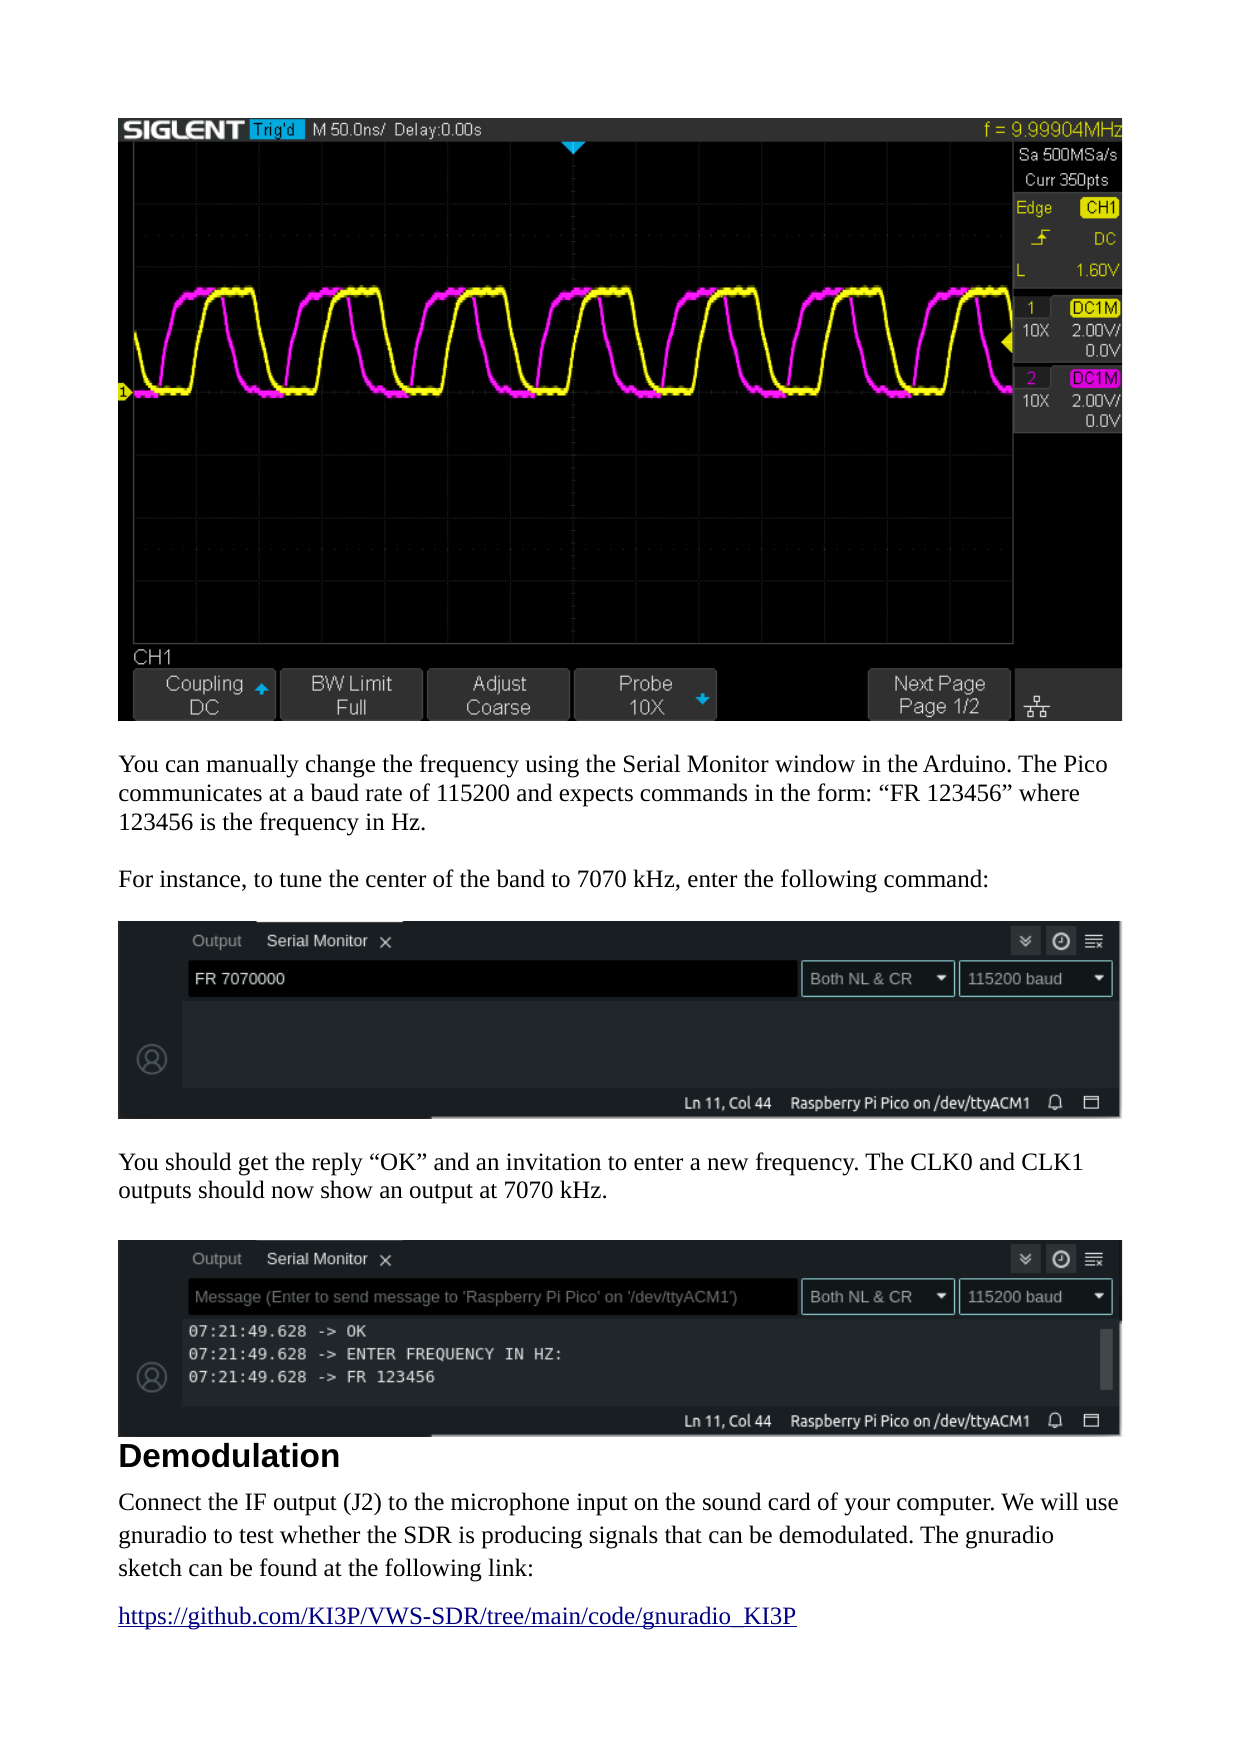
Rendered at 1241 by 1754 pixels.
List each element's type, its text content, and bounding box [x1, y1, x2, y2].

picture [118, 1240, 1123, 1437]
text Connect the IF output (J2) to the microphone input on the sound card of your computer. We will use gnuradio to test whether the SDR is producing signals that can be demodulated. The gnuradio sketch can be found at the following link: [118, 1487, 1122, 1582]
picture [118, 118, 1123, 721]
picture [118, 921, 1123, 1119]
text https://github.com/KI3P/VWS-SDR/tree/main/code/gnuradio_KI3P [118, 1601, 1122, 1630]
text You can manually change the frequency using the Serial Monitor window in the Arduino. The Pico communicates at a baud rate of 115200 and expects commands in the form: “FR 123456” where 123456 is the frequency in Hz. [118, 749, 1122, 835]
subtitle Demodulation [118, 1437, 1122, 1475]
text You should get the reply “OK” and an invitation to enter a new frequency. The CLK0 and CLK1 outputs should now show an output at 7070 kHz. [118, 1147, 1122, 1204]
text For instance, to tune the center of the band to 7070 kHz, enter the following command: [118, 864, 1122, 893]
